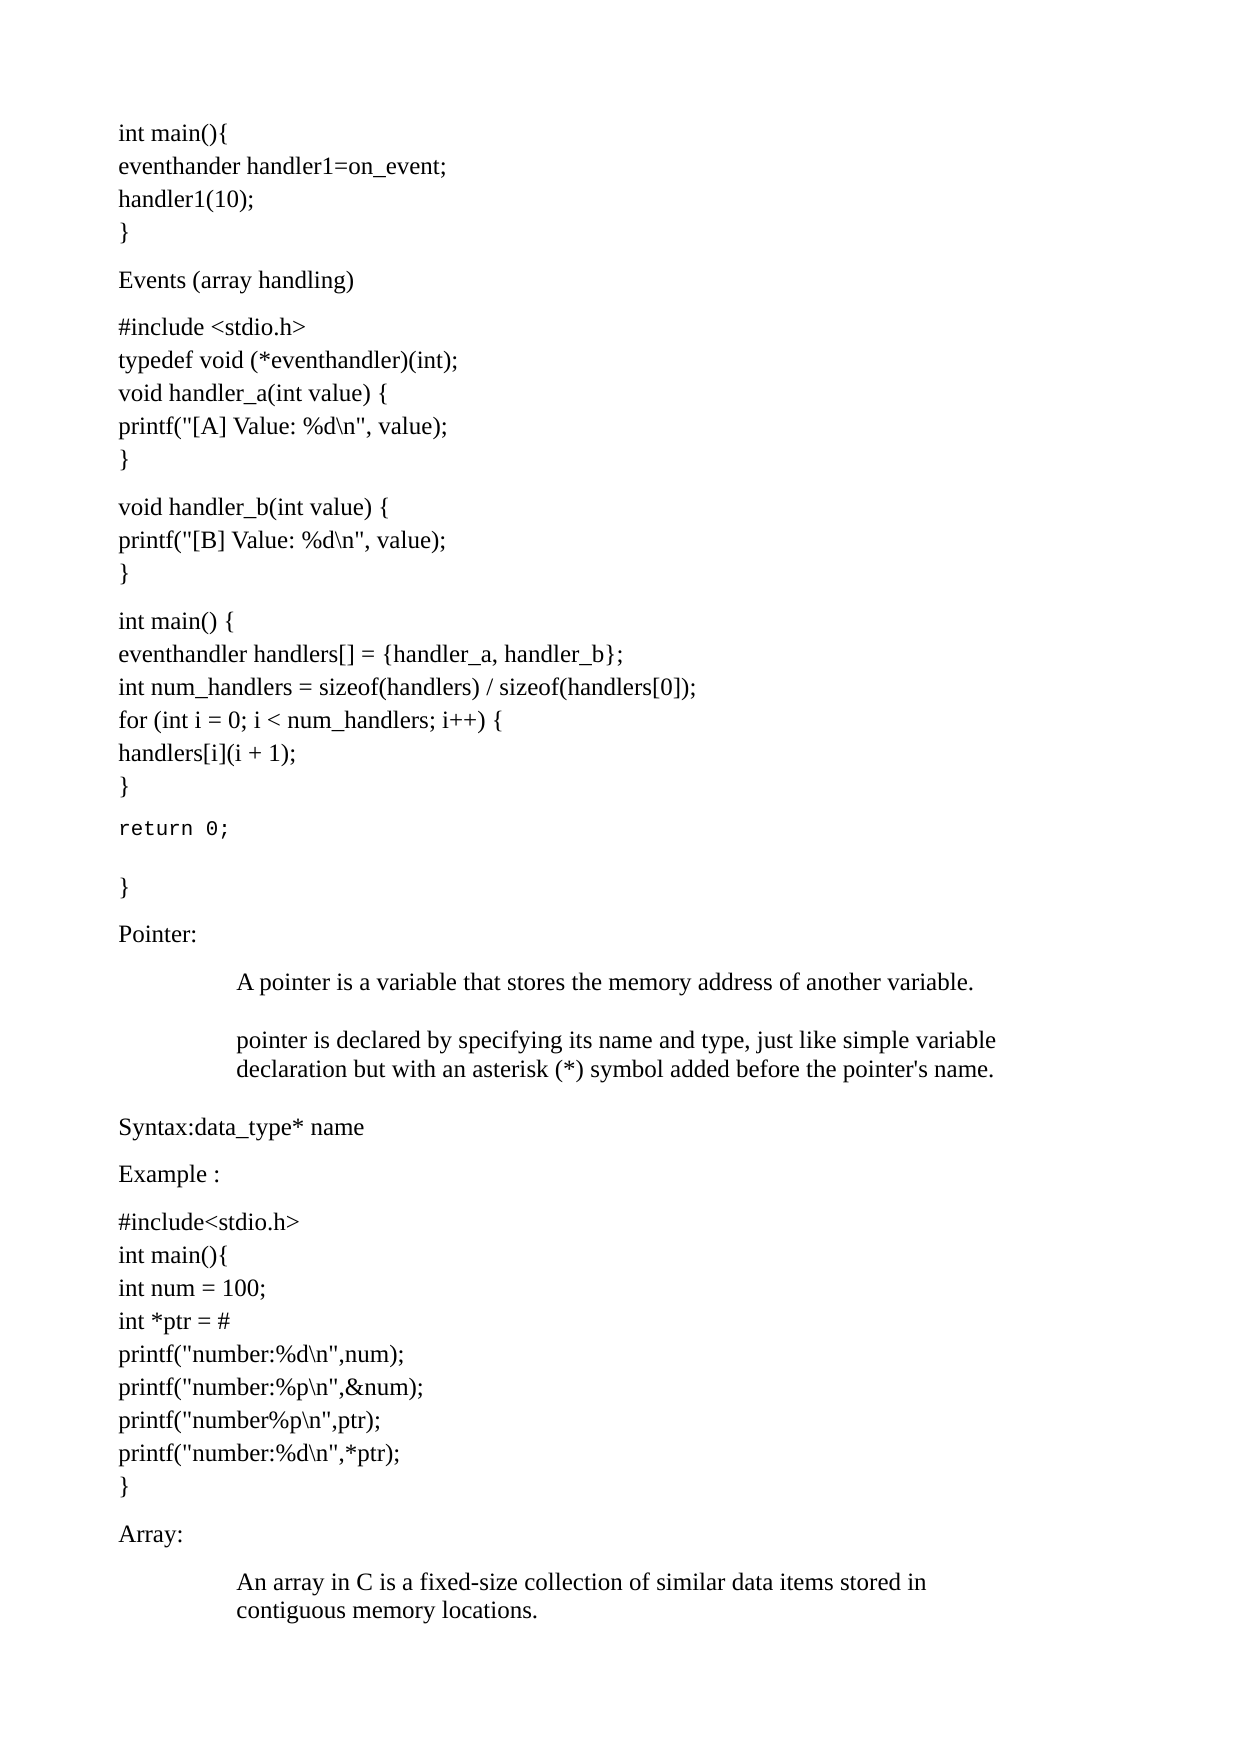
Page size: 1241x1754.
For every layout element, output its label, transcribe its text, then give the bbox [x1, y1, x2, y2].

text Syntax:data_type* name [118, 1112, 1122, 1141]
text Events (array handling) [118, 265, 1122, 293]
text int main() { eventhandler handlers[] = {handler_a, handler_b}; int num_handlers = sizeof(handlers) / sizeof(handlers[0]); for (int i = 0; i < num_handlers; i++) { handlers[i](i + 1); } [118, 606, 1122, 799]
text void handler_b(int value) { printf("[B] Value: %d\n", value); } [118, 492, 1122, 587]
text pointer is declared by specifying its name and type, just like simple variable declaration but with an asterisk (*) symbol added before the pointer's name. [236, 1025, 1004, 1082]
text Example : [118, 1159, 1122, 1188]
text int main(){ eventhander handler1=on_event; handler1(10); } [118, 118, 1122, 246]
text #include<stdio.h> int main(){ int num = 100; int *ptr = # printf("number:%d\n",num); printf("number:%p\n",&num); printf("number%p\n",ptr); printf("number:%d\n",*ptr); } [118, 1207, 1122, 1500]
text A pointer is a variable that stores the memory address of another variable. [236, 967, 1004, 996]
text Array: [118, 1519, 1122, 1548]
text } [118, 872, 1122, 900]
text return 0; [118, 818, 1122, 842]
text #include <stdio.h> typedef void (*eventhandler)(int); void handler_a(int value) { printf("[A] Value: %d\n", value); } [118, 312, 1122, 473]
text An array in C is a fixed-size collection of similar data items stored in contiguous memory locations. [236, 1567, 1004, 1624]
text Pointer: [118, 919, 1122, 948]
